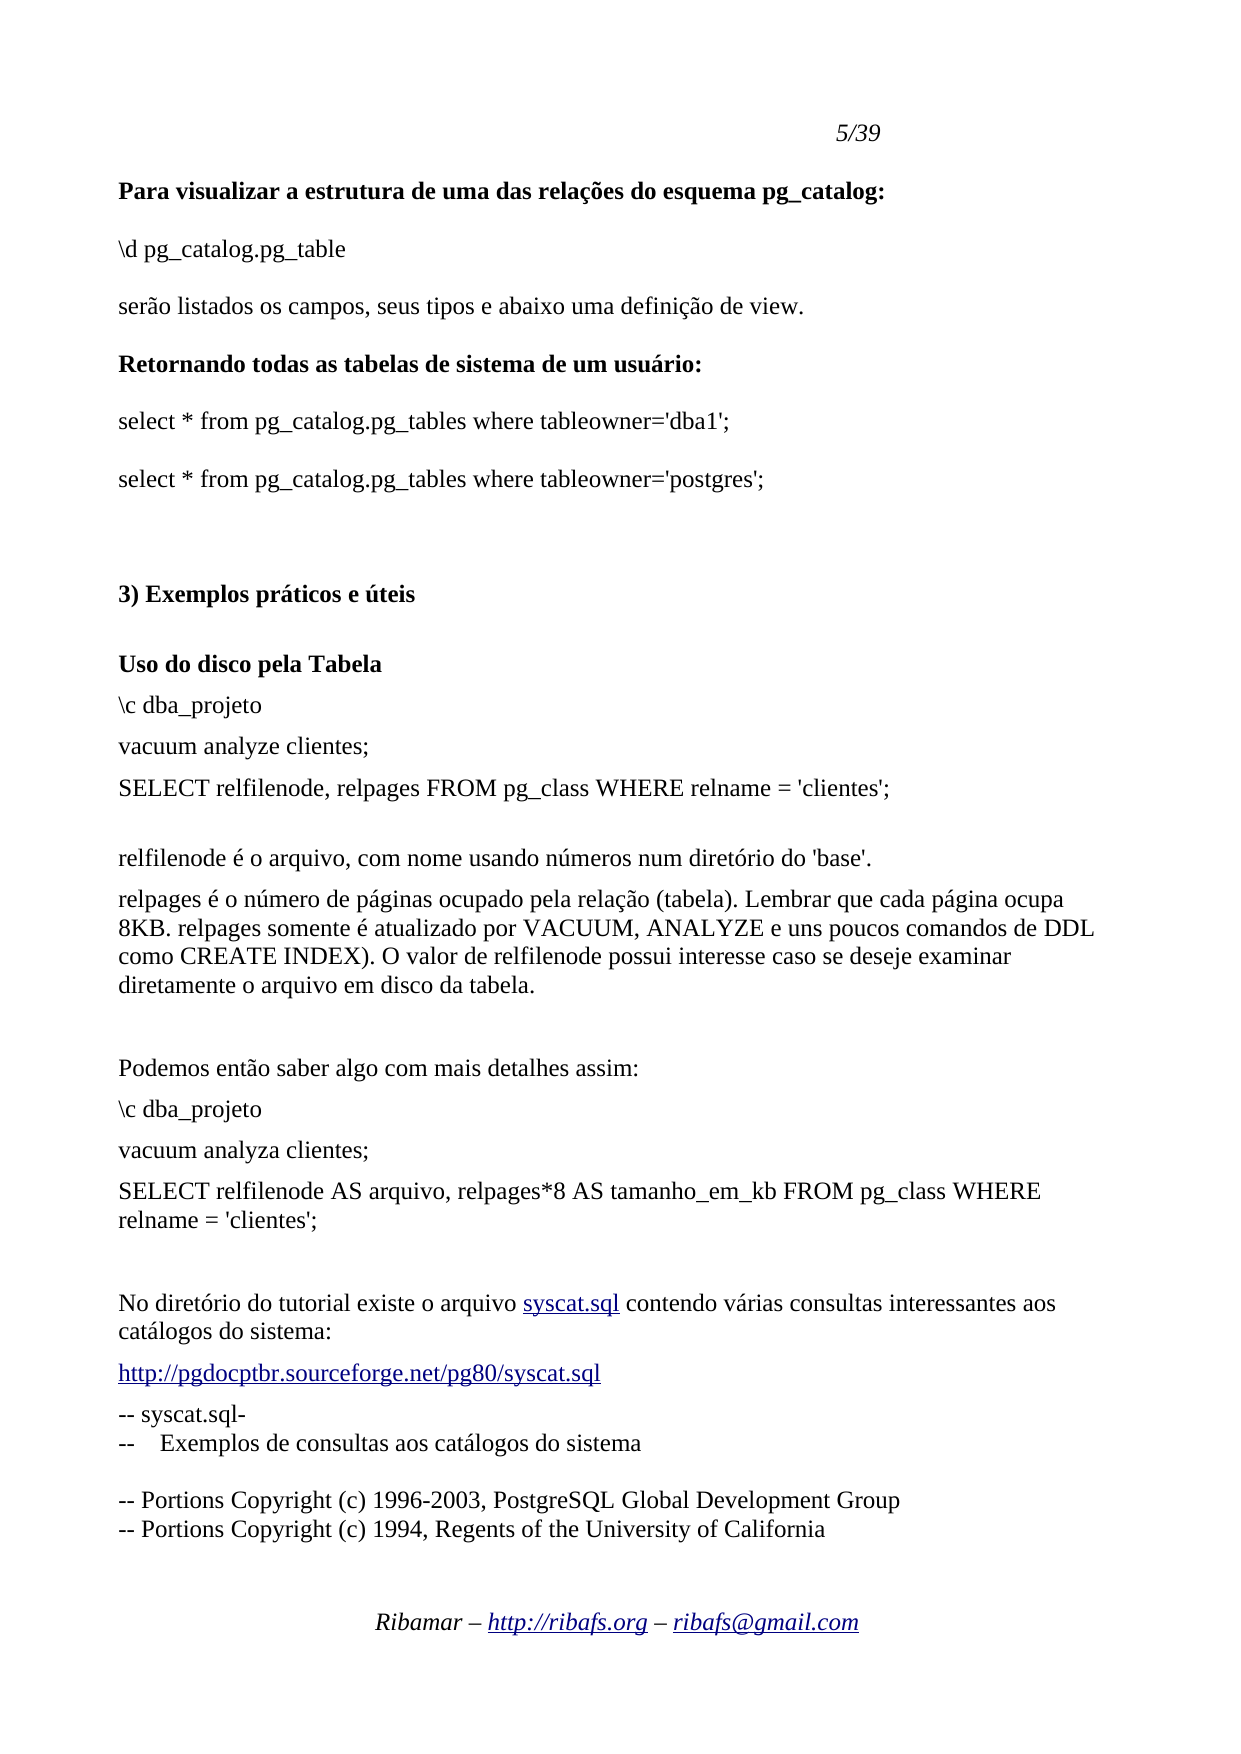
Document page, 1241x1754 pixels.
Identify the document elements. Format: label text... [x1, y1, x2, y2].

text No diretório do tutorial existe o arquivo syscat.sql contendo várias consultas interessantes aos catálogos do sistema: [118, 1288, 1122, 1345]
list \d pg_catalog.pg_table [118, 234, 1122, 263]
text select * from pg_catalog.pg_tables where tableowner='dba1'; [118, 406, 1122, 435]
list 3) Exemplos práticos e úteis [118, 579, 1122, 608]
text -- Portions Copyright (c) 1994, Regents of the University of California [118, 1514, 1122, 1543]
text Uso do disco pela Tabela [118, 649, 1122, 678]
text \c dba_projeto [118, 1094, 1122, 1123]
text vacuum analyze clientes; [118, 731, 1122, 760]
text relpages é o número de páginas ocupado pela relação (tabela). Lembrar que cada página ocupa 8KB. relpages somente é atualizado por VACUUM, ANALYZE e uns poucos comandos de DDL como CREATE INDEX). O valor de relfilenode possui interesse caso se deseje examinar diretamente o arquivo em disco da tabela. [118, 884, 1122, 999]
text vacuum analyza clientes; [118, 1135, 1122, 1164]
text Podemos então saber algo com mais detalhes assim: [118, 1053, 1122, 1081]
text -- Exemplos de consultas aos catálogos do sistema [118, 1428, 1122, 1456]
text SELECT relfilenode AS arquivo, relpages*8 AS tamanho_em_kb FROM pg_class WHERE relname = 'clientes'; [118, 1176, 1122, 1234]
text select * from pg_catalog.pg_tables where tableowner='postgres'; [118, 464, 1122, 493]
text relfilenode é o arquivo, com nome usando números num diretório do 'base'. [118, 814, 1122, 871]
text -- syscat.sql- [118, 1399, 1122, 1428]
text SELECT relfilenode, relpages FROM pg_class WHERE relname = 'clientes'; [118, 773, 1122, 801]
list serão listados os campos, seus tipos e abaixo uma definição de view. [118, 291, 1122, 320]
text http://pgdocptbr.sourceforge.net/pg80/syscat.sql [118, 1358, 1122, 1386]
list Para visualizar a estrutura de uma das relações do esquema pg_catalog: [118, 176, 1122, 205]
text \c dba_projeto [118, 690, 1122, 719]
text -- Portions Copyright (c) 1996-2003, PostgreSQL Global Development Group [118, 1485, 1122, 1514]
list Retornando todas as tabelas de sistema de um usuário: [118, 349, 1122, 378]
